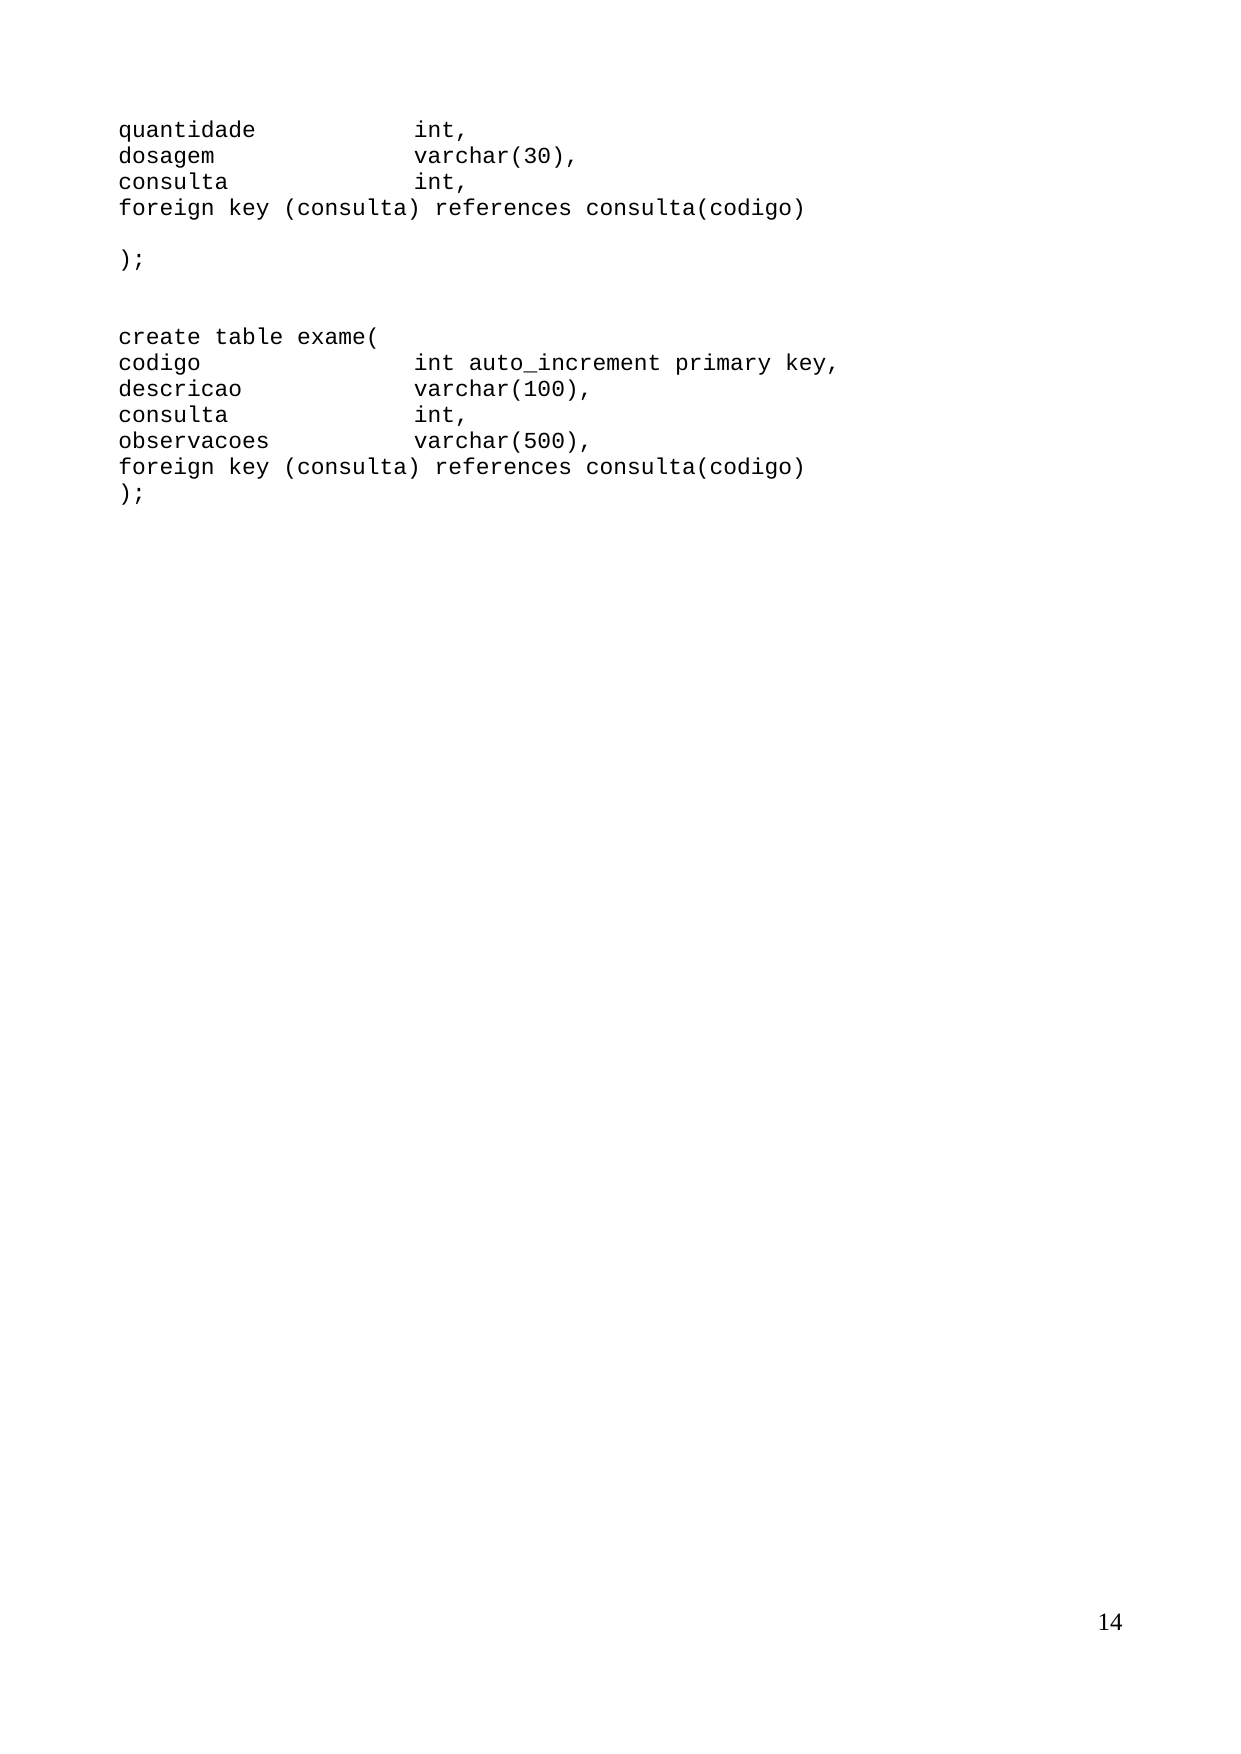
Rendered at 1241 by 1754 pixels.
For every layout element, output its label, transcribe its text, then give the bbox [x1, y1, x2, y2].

text quantidade int, dosagem varchar(30), consulta int, foreign key (consulta) references consulta(codigo) ); [118, 118, 1122, 326]
text create table exame( codigo int auto_increment primary key, descricao varchar(100), consulta int, observacoes varchar(500), foreign key (consulta) references consulta(codigo) ); [118, 326, 1122, 507]
